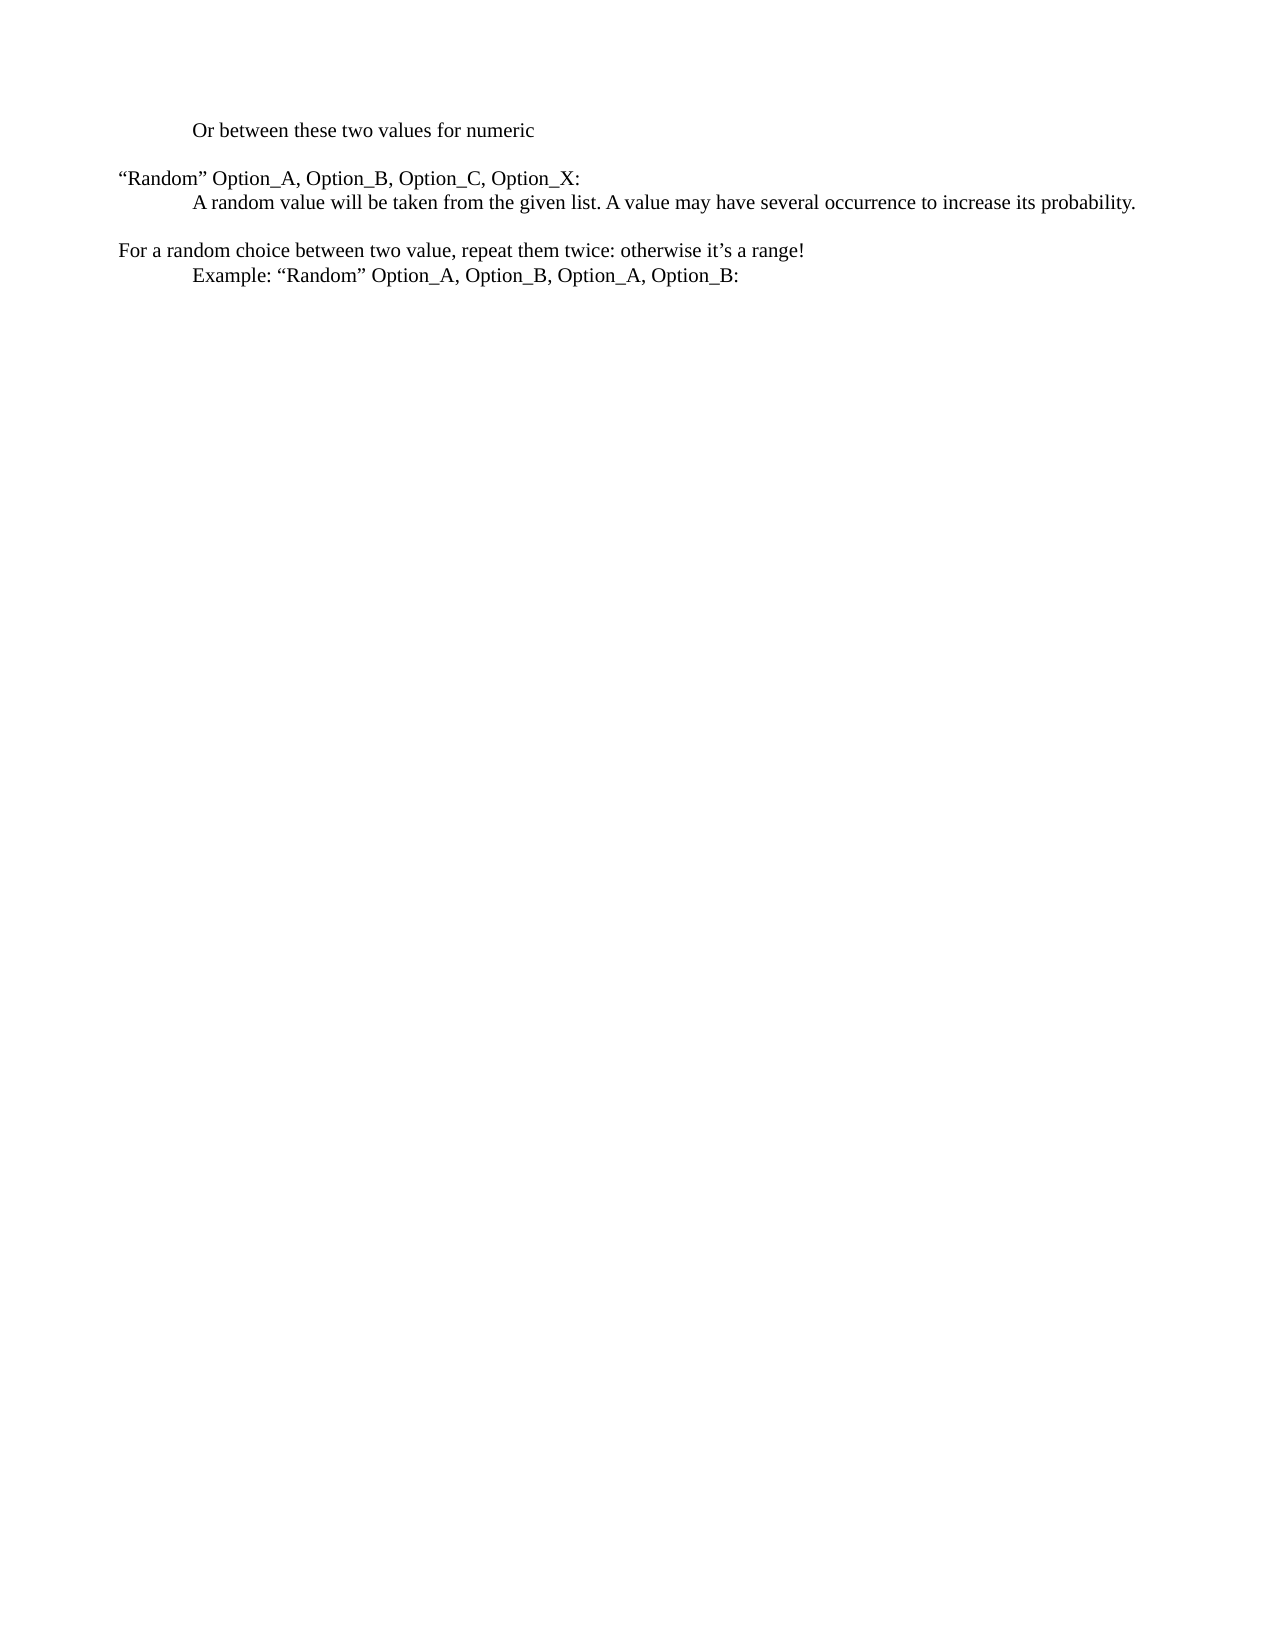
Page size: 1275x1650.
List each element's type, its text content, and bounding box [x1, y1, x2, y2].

text A random value will be taken from the given list. A value may have several occurrence to increase its probability. [118, 190, 1157, 214]
text “Random” Option_A, Option_B, Option_C, Option_X: [118, 166, 1157, 190]
text For a random choice between two value, repeat them twice: otherwise it’s a range! [118, 238, 1157, 262]
text Example: “Random” Option_A, Option_B, Option_A, Option_B: [118, 262, 1157, 287]
text Or between these two values for numeric [118, 118, 1157, 142]
